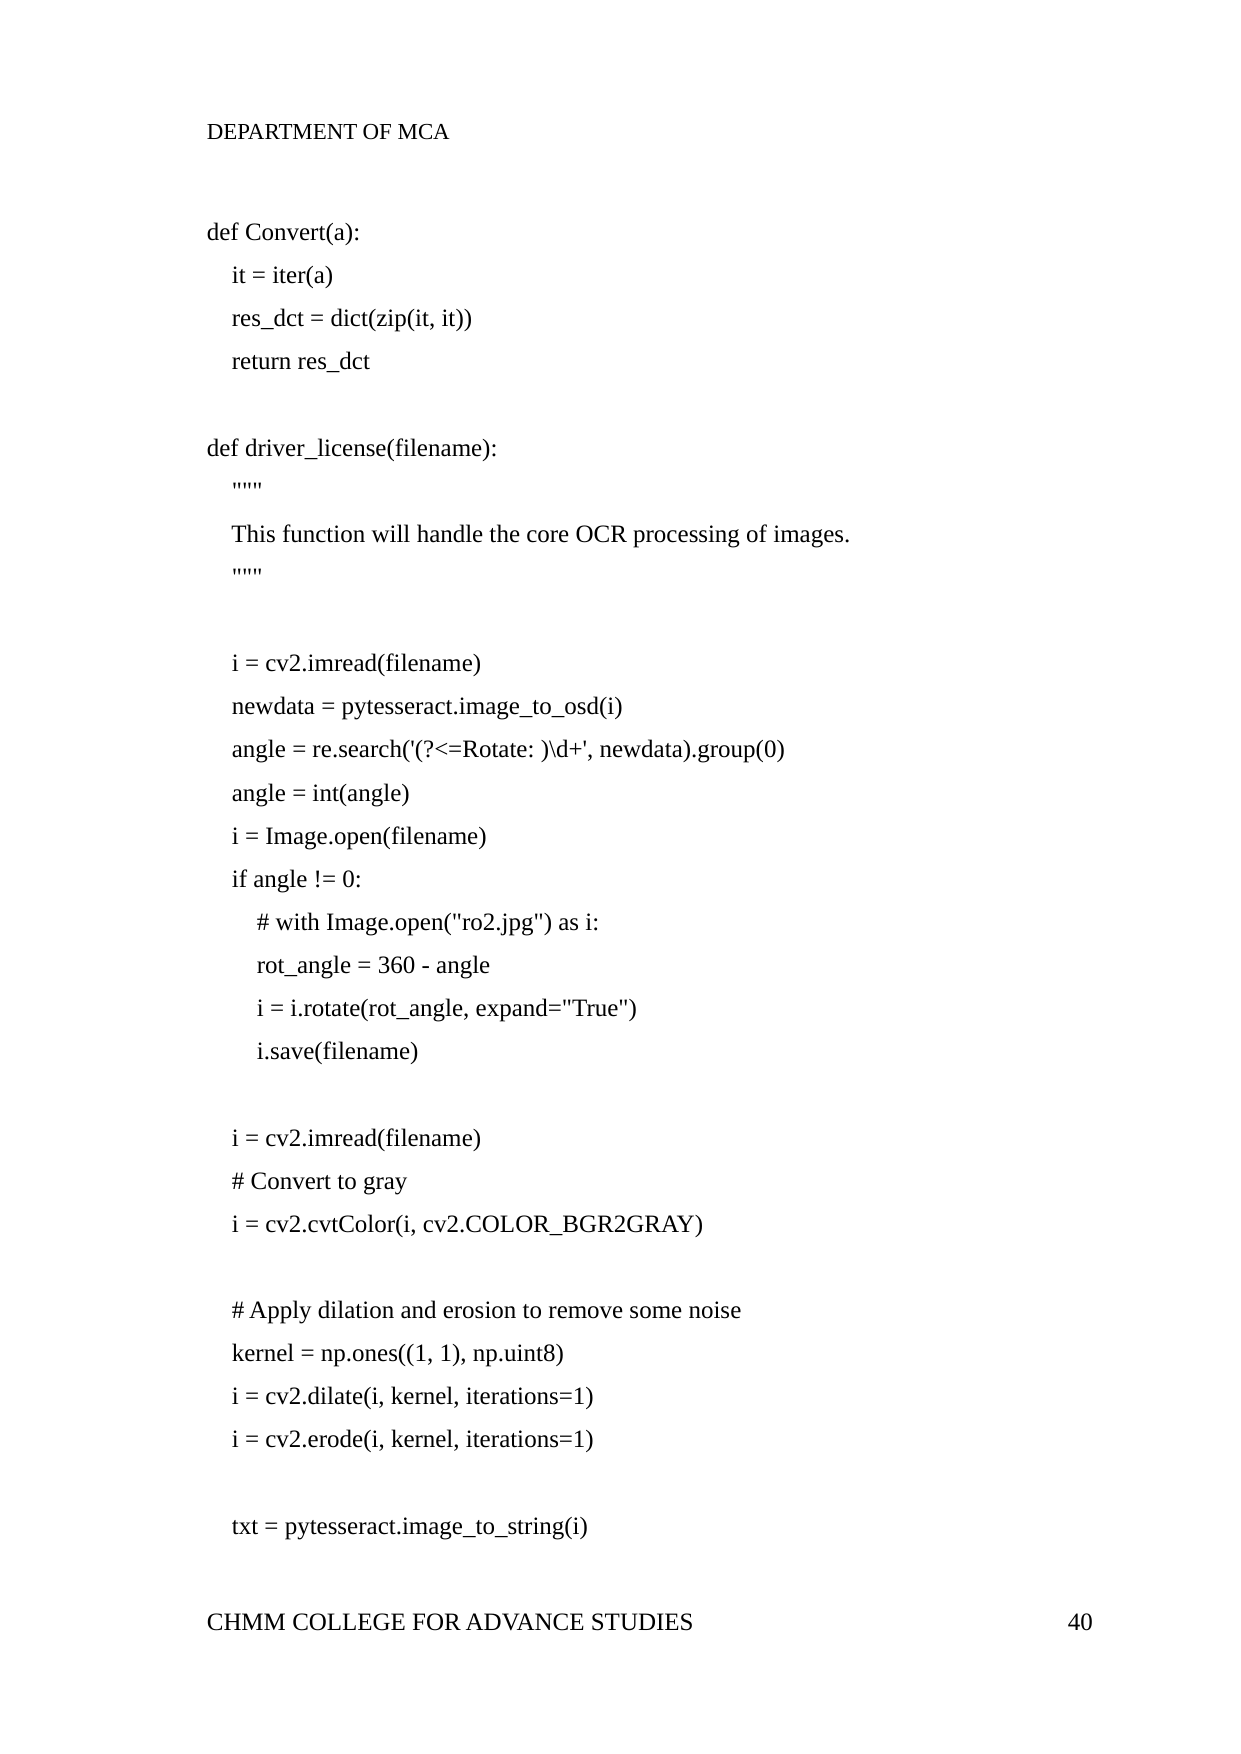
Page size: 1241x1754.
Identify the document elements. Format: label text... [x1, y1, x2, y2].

text it = iter(a) [207, 260, 1093, 289]
text newdata = pytesseract.image_to_osd(i) [207, 691, 1093, 720]
text i = cv2.cvtColor(i, cv2.COLOR_BGR2GRAY) [207, 1209, 1093, 1238]
text return res_dct [207, 346, 1093, 375]
text i = Image.open(filename) [207, 821, 1093, 849]
text """ [207, 562, 1093, 591]
text rot_angle = 360 - angle [207, 950, 1093, 979]
text i = cv2.imread(filename) [207, 1123, 1093, 1151]
text # Convert to gray [207, 1166, 1093, 1194]
text This function will handle the core OCR processing of images. [207, 519, 1093, 548]
text angle = re.search('(?<=Rotate: )\d+', newdata).group(0) [207, 734, 1093, 763]
text # with Image.open("ro2.jpg") as i: [207, 907, 1093, 936]
text i = cv2.imread(filename) [207, 648, 1093, 677]
text txt = pytesseract.image_to_string(i) [207, 1511, 1093, 1539]
text i = cv2.erode(i, kernel, iterations=1) [207, 1424, 1093, 1453]
text res_dct = dict(zip(it, it)) [207, 303, 1093, 332]
text i.save(filename) [207, 1036, 1093, 1065]
text kernel = np.ones((1, 1), np.uint8) [207, 1338, 1093, 1367]
text # Apply dilation and erosion to remove some noise [207, 1295, 1093, 1324]
text def driver_license(filename): [207, 433, 1093, 461]
text i = i.rotate(rot_angle, expand="True") [207, 993, 1093, 1022]
text """ [207, 476, 1093, 504]
text i = cv2.dilate(i, kernel, iterations=1) [207, 1381, 1093, 1410]
text if angle != 0: [207, 864, 1093, 893]
text angle = int(angle) [207, 778, 1093, 806]
text def Convert(a): [207, 217, 1093, 246]
